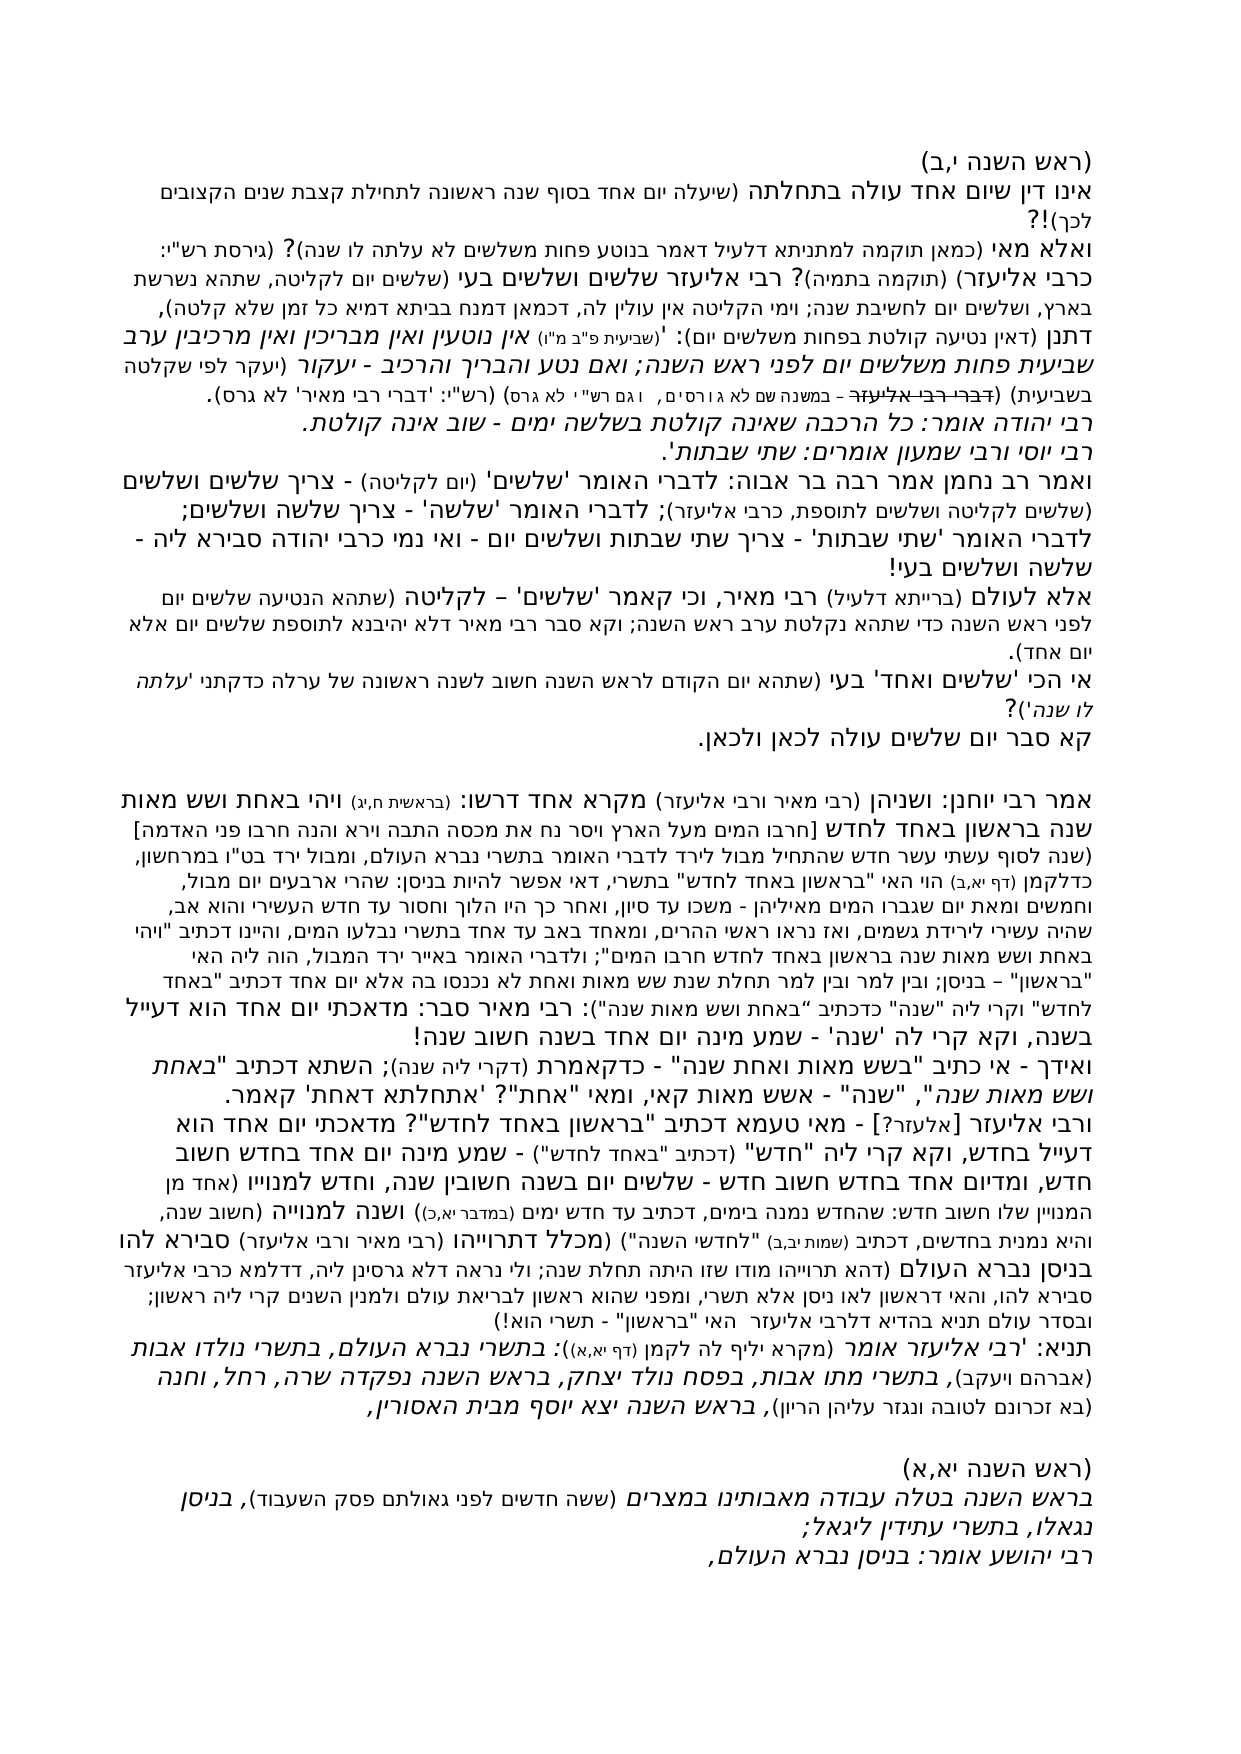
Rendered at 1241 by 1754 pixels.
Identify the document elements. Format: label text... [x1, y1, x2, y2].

text ואלא מאי (כמאן תוקמה למתניתא דלעיל דאמר בנוטע פחות משלשים לא עלתה לו שנה)? (גירסת רש"י: כרבי אליעזר) (תוקמה בתמיה)? רבי אליעזר שלשים ושלשים בעי (שלשים יום לקליטה, שתהא נשרשת בארץ, ושלשים יום לחשיבת שנה; וימי הקליטה אין עולין לה, דכמאן דמנח בביתא דמיא כל זמן שלא קלטה), דתנן (דאין נטיעה קולטת בפחות משלשים יום): '(שביעית פ"ב מ"ו) אין נוטעין ואין מבריכין ואין מרכיבין ערב שביעית פחות משלשים יום לפני ראש השנה; ואם נטע והבריך והרכיב - יעקור (יעקר לפי שקלטה בשביעית) (דברי רבי אליעזר – במשנה שם לא גורסים, וגם רש"י לא גרס) (רש"י: 'דברי רבי מאיר' לא גרס). [118, 234, 1092, 408]
text (ראש השנה י,ב) [118, 148, 1092, 177]
text (ראש השנה יא,א) [118, 1454, 1092, 1483]
text אלא לעולם (ברייתא דלעיל) רבי מאיר, וכי קאמר 'שלשים' – לקליטה (שתהא הנטיעה שלשים יום לפני ראש השנה כדי שתהא נקלטת ערב ראש השנה; וקא סבר רבי מאיר דלא יהיבנא לתוספת שלשים יום אלא יום אחד). [118, 582, 1092, 665]
text תניא: 'רבי אליעזר אומר (מקרא יליף לה לקמן (דף יא,א)): בתשרי נברא העולם, בתשרי נולדו אבות (אברהם ויעקב), בתשרי מתו אבות, בפסח נולד יצחק, בראש השנה נפקדה שרה, רחל, וחנה (בא זכרונם לטובה ונגזר עליהן הריון), בראש השנה יצא יוסף מבית האסורין, [118, 1333, 1092, 1420]
text ורבי אליעזר [אלעזר?] - מאי טעמא דכתיב "בראשון באחד לחדש"? מדאכתי יום אחד הוא דעייל בחדש, וקא קרי ליה "חדש" (דכתיב "באחד לחדש") - שמע מינה יום אחד בחדש חשוב חדש, ומדיום אחד בחדש חשוב חדש - שלשים יום בשנה חשובין שנה, וחדש למנוייו (אחד מן המנויין שלו חשוב חדש: שהחדש נמנה בימים, דכתיב עד חדש ימים (במדבר יא,כ)) ושנה למנוייה (חשוב שנה, והיא נמנית בחדשים, דכתיב (שמות יב,ב) "לחדשי השנה") (מכלל דתרוייהו (רבי מאיר ורבי אליעזר) סבירא להו בניסן נברא העולם (דהא תרוייהו מודו שזו היתה תחלת שנה; ולי נראה דלא גרסינן ליה, דדלמא כרבי אליעזר סבירא להו, והאי דראשון לאו ניסן אלא תשרי, ומפני שהוא ראשון לבריאת עולם ולמנין השנים קרי ליה ראשון; ובסדר עולם תניא בהדיא דלרבי אליעזר האי "בראשון" - תשרי הוא!) [118, 1109, 1092, 1333]
text רבי יהושע אומר: בניסן נברא העולם, [118, 1541, 1092, 1570]
text בראש השנה בטלה עבודה מאבותינו במצרים (ששה חדשים לפני גאולתם פסק השעבוד), בניסן נגאלו, בתשרי עתידין ליגאל; [118, 1483, 1092, 1541]
text אמר רבי יוחנן: ושניהן (רבי מאיר ורבי אליעזר) מקרא אחד דרשו: (בראשית ח,יג) ויהי באחת ושש מאות שנה בראשון באחד לחדש [חרבו המים מעל הארץ ויסר נח את מכסה התבה וירא והנה חרבו פני האדמה] (שנה לסוף עשתי עשר חדש שהתחיל מבול לירד לדברי האומר בתשרי נברא העולם, ומבול ירד בט"ו במרחשון, כדלקמן (דף יא,ב) הוי האי "בראשון באחד לחדש" בתשרי, דאי אפשר להיות בניסן: שהרי ארבעים יום מבול, וחמשים ומאת יום שגברו המים מאיליהן - משכו עד סיון, ואחר כך היו הלוך וחסור עד חדש העשירי והוא אב, שהיה עשירי לירידת גשמים, ואז נראו ראשי ההרים, ומאחד באב עד אחד בתשרי נבלעו המים, והיינו דכתיב "ויהי באחת ושש מאות שנה בראשון באחד לחדש חרבו המים"; ולדברי האומר באייר ירד המבול, הוה ליה האי "בראשון" – בניסן; ובין למר ובין למר תחלת שנת שש מאות ואחת לא נכנסו בה אלא יום אחד דכתיב "באחד לחדש" וקרי ליה "שנה" כדכתיב “באחת ושש מאות שנה"): רבי מאיר סבר: מדאכתי יום אחד הוא דעייל בשנה, וקא קרי לה 'שנה' - שמע מינה יום אחד בשנה חשוב שנה! [118, 786, 1092, 1052]
text רבי יהודה אומר: כל הרכבה שאינה קולטת בשלשה ימים - שוב אינה קולטת. [118, 408, 1092, 437]
text ואידך - אי כתיב "בשש מאות ואחת שנה" - כדקאמרת (דקרי ליה שנה); השתא דכתיב "באחת ושש מאות שנה", "שנה" - אשש מאות קאי, ומאי "אחת"? 'אתחלתא דאחת' קאמר. [118, 1052, 1092, 1109]
text אי הכי 'שלשים ואחד' בעי (שתהא יום הקודם לראש השנה חשוב לשנה ראשונה של ערלה כדקתני 'עלתה לו שנה')? [118, 665, 1092, 723]
text ואמר רב נחמן אמר רבה בר אבוה: לדברי האומר 'שלשים' (יום לקליטה) - צריך שלשים ושלשים (שלשים לקליטה ושלשים לתוספת, כרבי אליעזר); לדברי האומר 'שלשה' - צריך שלשה ושלשים; לדברי האומר 'שתי שבתות' - צריך שתי שבתות ושלשים יום - ואי נמי כרבי יהודה סבירא ליה - שלשה ושלשים בעי! [118, 466, 1092, 582]
text קא סבר יום שלשים עולה לכאן ולכאן. [118, 723, 1092, 752]
text רבי יוסי ורבי שמעון אומרים: שתי שבתות'. [118, 437, 1092, 466]
text אינו דין שיום אחד עולה בתחלתה (שיעלה יום אחד בסוף שנה ראשונה לתחילת קצבת שנים הקצובים לכך)!? [118, 177, 1092, 234]
